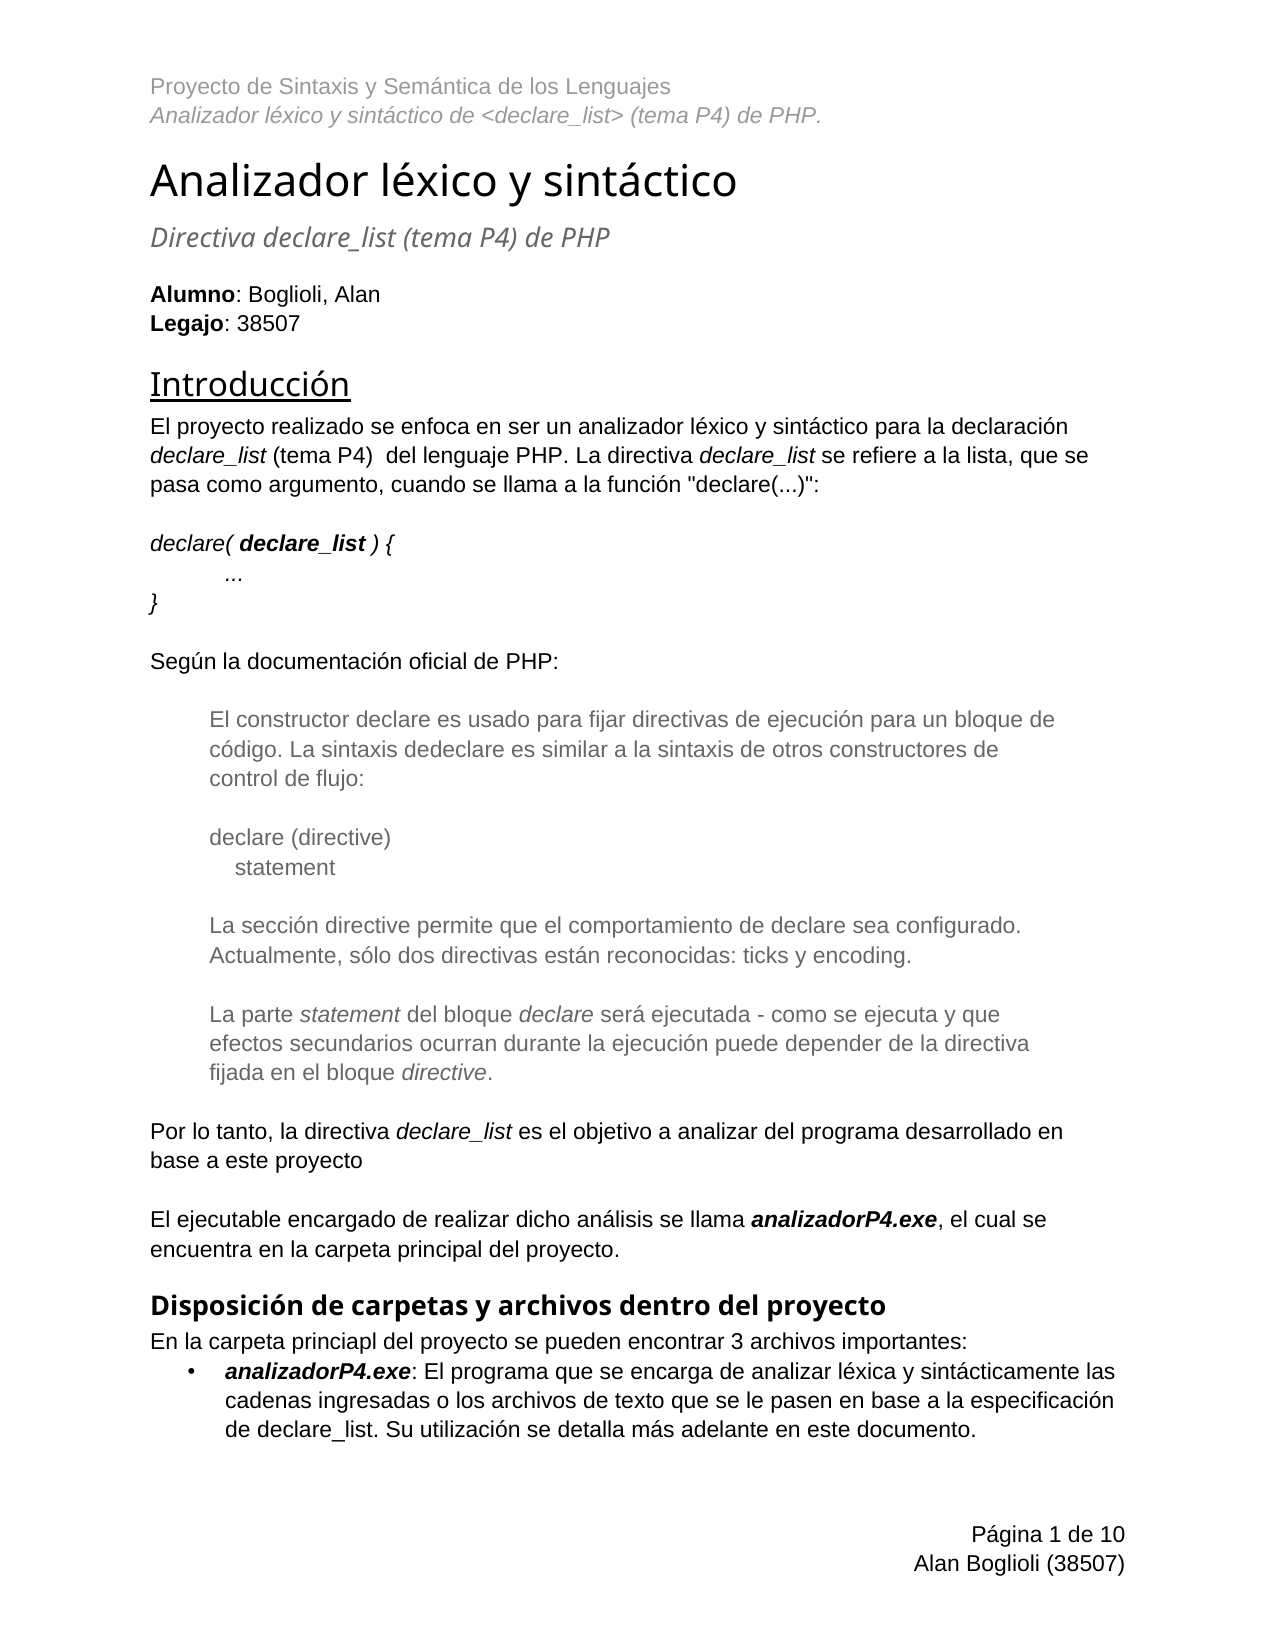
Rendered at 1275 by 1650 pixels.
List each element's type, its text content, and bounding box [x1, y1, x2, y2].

text Según la documentación oficial de PHP: [150, 648, 1125, 674]
subtitle Directiva declare_list (tema P4) de PHP [150, 218, 1125, 255]
list analizadorP4.exe: El programa que se encarga de analizar léxica y sintácticamente las cadenas ingresadas o los archivos de texto que se le pasen en base a la especificación de declare_list. Su utilización se detalla más adelante en este documento. [187, 1358, 1125, 1443]
subtitle Disposición de carpetas y archivos dentro del proyecto [150, 1287, 1125, 1323]
text El constructor declare es usado para fijar directivas de ejecución para un bloque de código. La sintaxis dedeclare es similar a la sintaxis de otros constructores de control de flujo: [209, 707, 1066, 792]
text ... [150, 560, 1125, 586]
text declare( declare_list ) { [150, 531, 1125, 557]
text La parte statement del bloque declare será ejecutada - como se ejecuta y que efectos secundarios ocurran durante la ejecución puede depender de la directiva fijada en el bloque directive. [209, 1001, 1066, 1086]
subtitle Introducción [150, 361, 1125, 407]
text } [150, 590, 1125, 615]
text declare (directive) statement [209, 825, 1066, 880]
text El ejecutable encargado de realizar dicho análisis se llama analizadorP4.exe, el cual se encuentra en la carpeta principal del proyecto. [150, 1207, 1125, 1262]
text Legajo: 38507 [150, 311, 1125, 337]
text Por lo tanto, la directiva declare_list es el objetivo a analizar del programa desarrollado en base a este proyecto [150, 1119, 1066, 1174]
text Alumno: Boglioli, Alan [150, 282, 1125, 307]
text El proyecto realizado se enfoca en ser un analizador léxico y sintáctico para la declaración declare_list (tema P4) del lenguaje PHP. La directiva declare_list se refiere a la lista, que se pasa como argumento, cuando se llama a la función "declare(...)": [150, 413, 1125, 498]
text En la carpeta princiapl del proyecto se pueden encontrar 3 archivos importantes: [150, 1329, 1125, 1355]
text La sección directive permite que el comportamiento de declare sea configurado. Actualmente, sólo dos directivas están reconocidas: ticks y encoding. [209, 913, 1066, 968]
title Analizador léxico y sintáctico [150, 150, 1125, 209]
